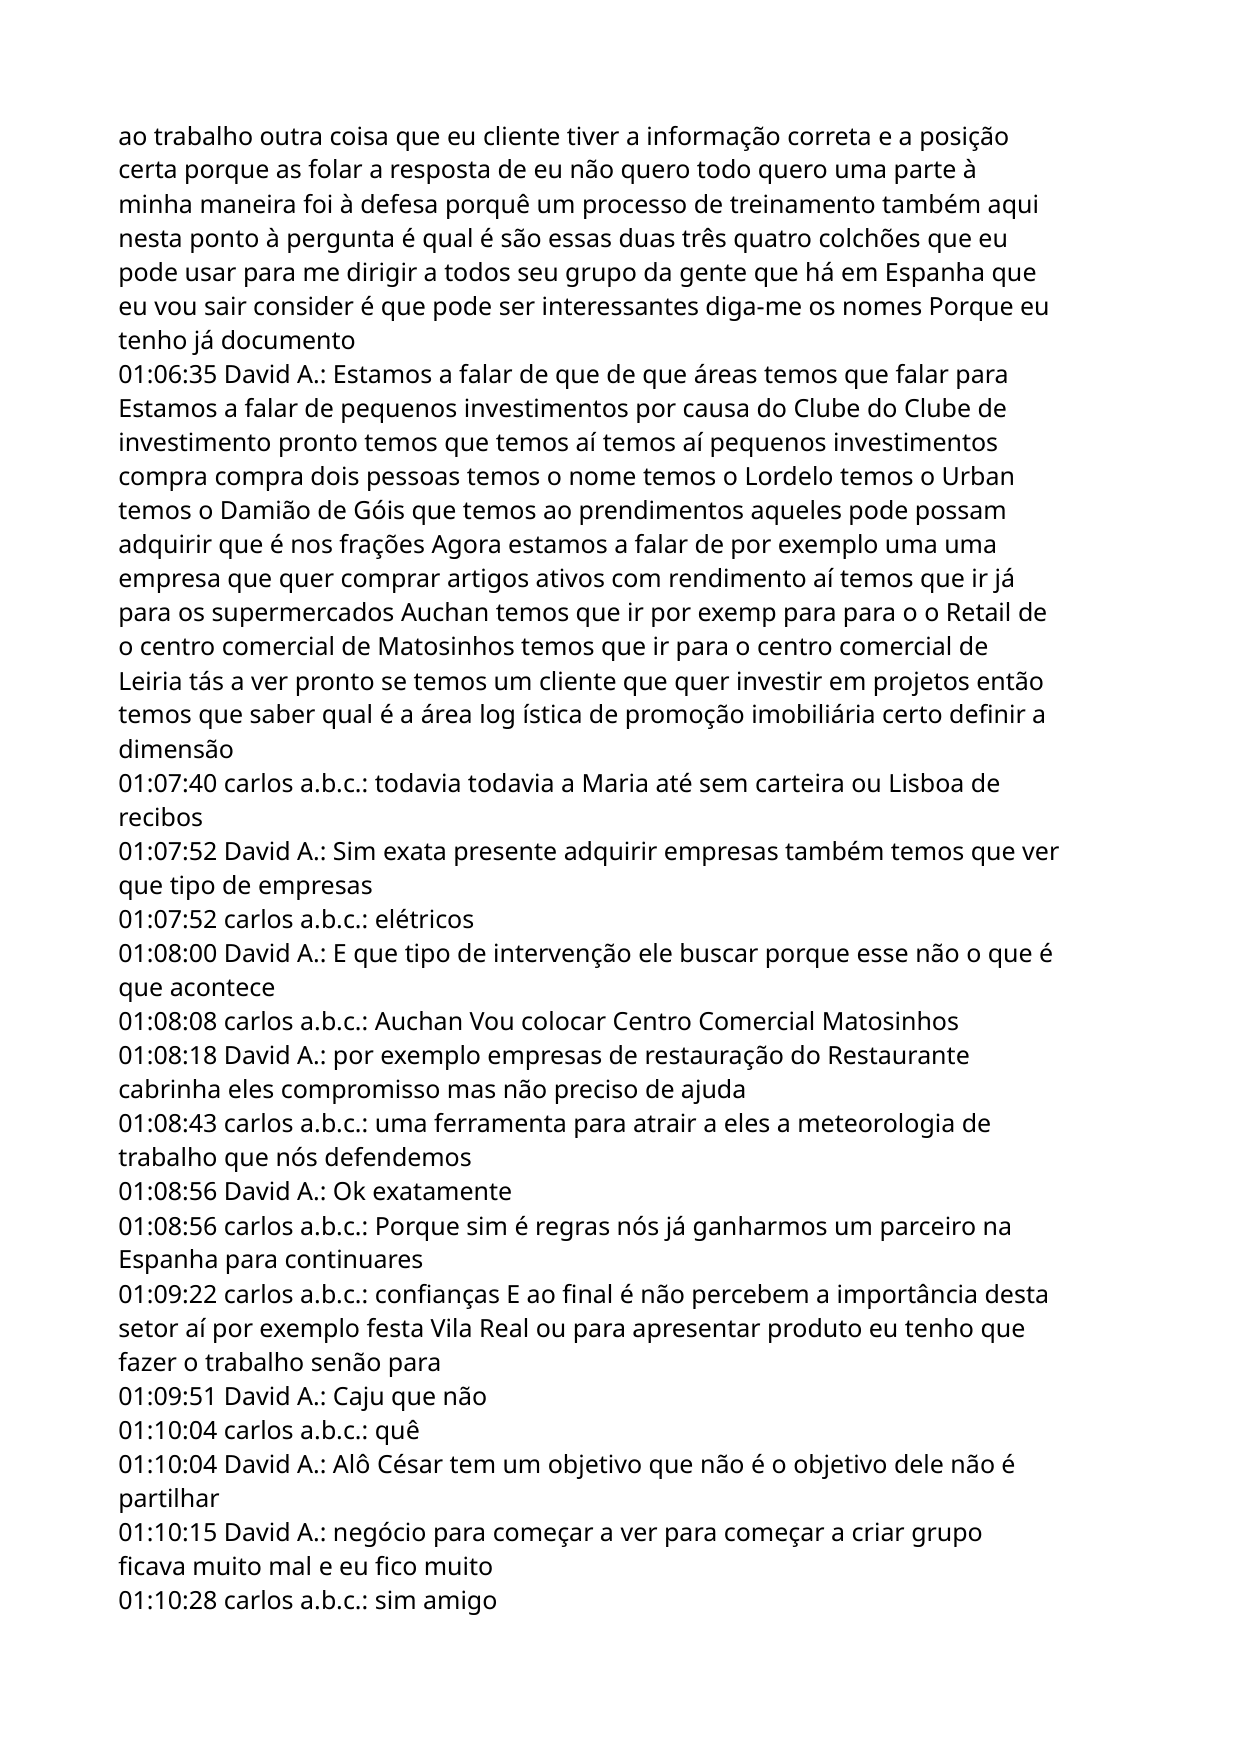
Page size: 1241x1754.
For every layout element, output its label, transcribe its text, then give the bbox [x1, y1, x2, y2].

table_cell ao trabalho outra coisa que eu cliente tiver a informação correta e a posição certa porque as folar a resposta de eu não quero todo quero uma parte à minha maneira foi à defesa porquê um processo de treinamento também aqui nesta ponto à pergunta é qual é são essas duas três quatro colchões que eu pode usar para me dirigir a todos seu grupo da gente que há em Espanha que eu vou sair consider é que pode ser interessantes diga-me os nomes Porque eu tenho já documento 01:06:35 David A.: Estamos a falar de que de que áreas temos que falar para Estamos a falar de pequenos investimentos por causa do Clube do Clube de investimento pronto temos que temos aí temos aí pequenos investimentos compra compra dois pessoas temos o nome temos o Lordelo temos o Urban temos o Damião de Góis que temos ao prendimentos aqueles pode possam adquirir que é nos frações Agora estamos a falar de por exemplo uma uma empresa que quer comprar artigos ativos com rendimento aí temos que ir já para os supermercados Auchan temos que ir por exemp para para o o Retail de o centro comercial de Matosinhos temos que ir para o centro comercial de Leiria tás a ver pronto se temos um cliente que quer investir em projetos então temos que saber qual é a área log ística de promoção imobiliária certo definir a dimensão 01:07:40 carlos a.b.c.: todavia todavia a Maria até sem carteira ou Lisboa de recibos 01:07:52 David A.: Sim exata presente adquirir empresas também temos que ver que tipo de empresas 01:07:52 carlos a.b.c.: elétricos 01:08:00 David A.: E que tipo de intervenção ele buscar porque esse não o que é que acontece 01:08:08 carlos a.b.c.: Auchan Vou colocar Centro Comercial Matosinhos 01:08:18 David A.: por exemplo empresas de restauração do Restaurante cabrinha eles compromisso mas não preciso de ajuda 01:08:43 carlos a.b.c.: uma ferramenta para atrair a eles a meteorologia de trabalho que nós defendemos 01:08:56 David A.: Ok exatamente 01:08:56 carlos a.b.c.: Porque sim é regras nós já ganharmos um parceiro na Espanha para continuares 01:09:22 carlos a.b.c.: confianças E ao final é não percebem a importância desta setor aí por exemplo festa Vila Real ou para apresentar produto eu tenho que fazer o trabalho senão para 01:09:51 David A.: Caju que não 01:10:04 carlos a.b.c.: quê 01:10:04 David A.: Alô César tem um objetivo que não é o objetivo dele não é partilhar 01:10:15 David A.: negócio para começar a ver para começar a criar grupo ficava muito mal e eu fico muito 01:10:28 carlos a.b.c.: sim amigo [118, 118, 1122, 1617]
